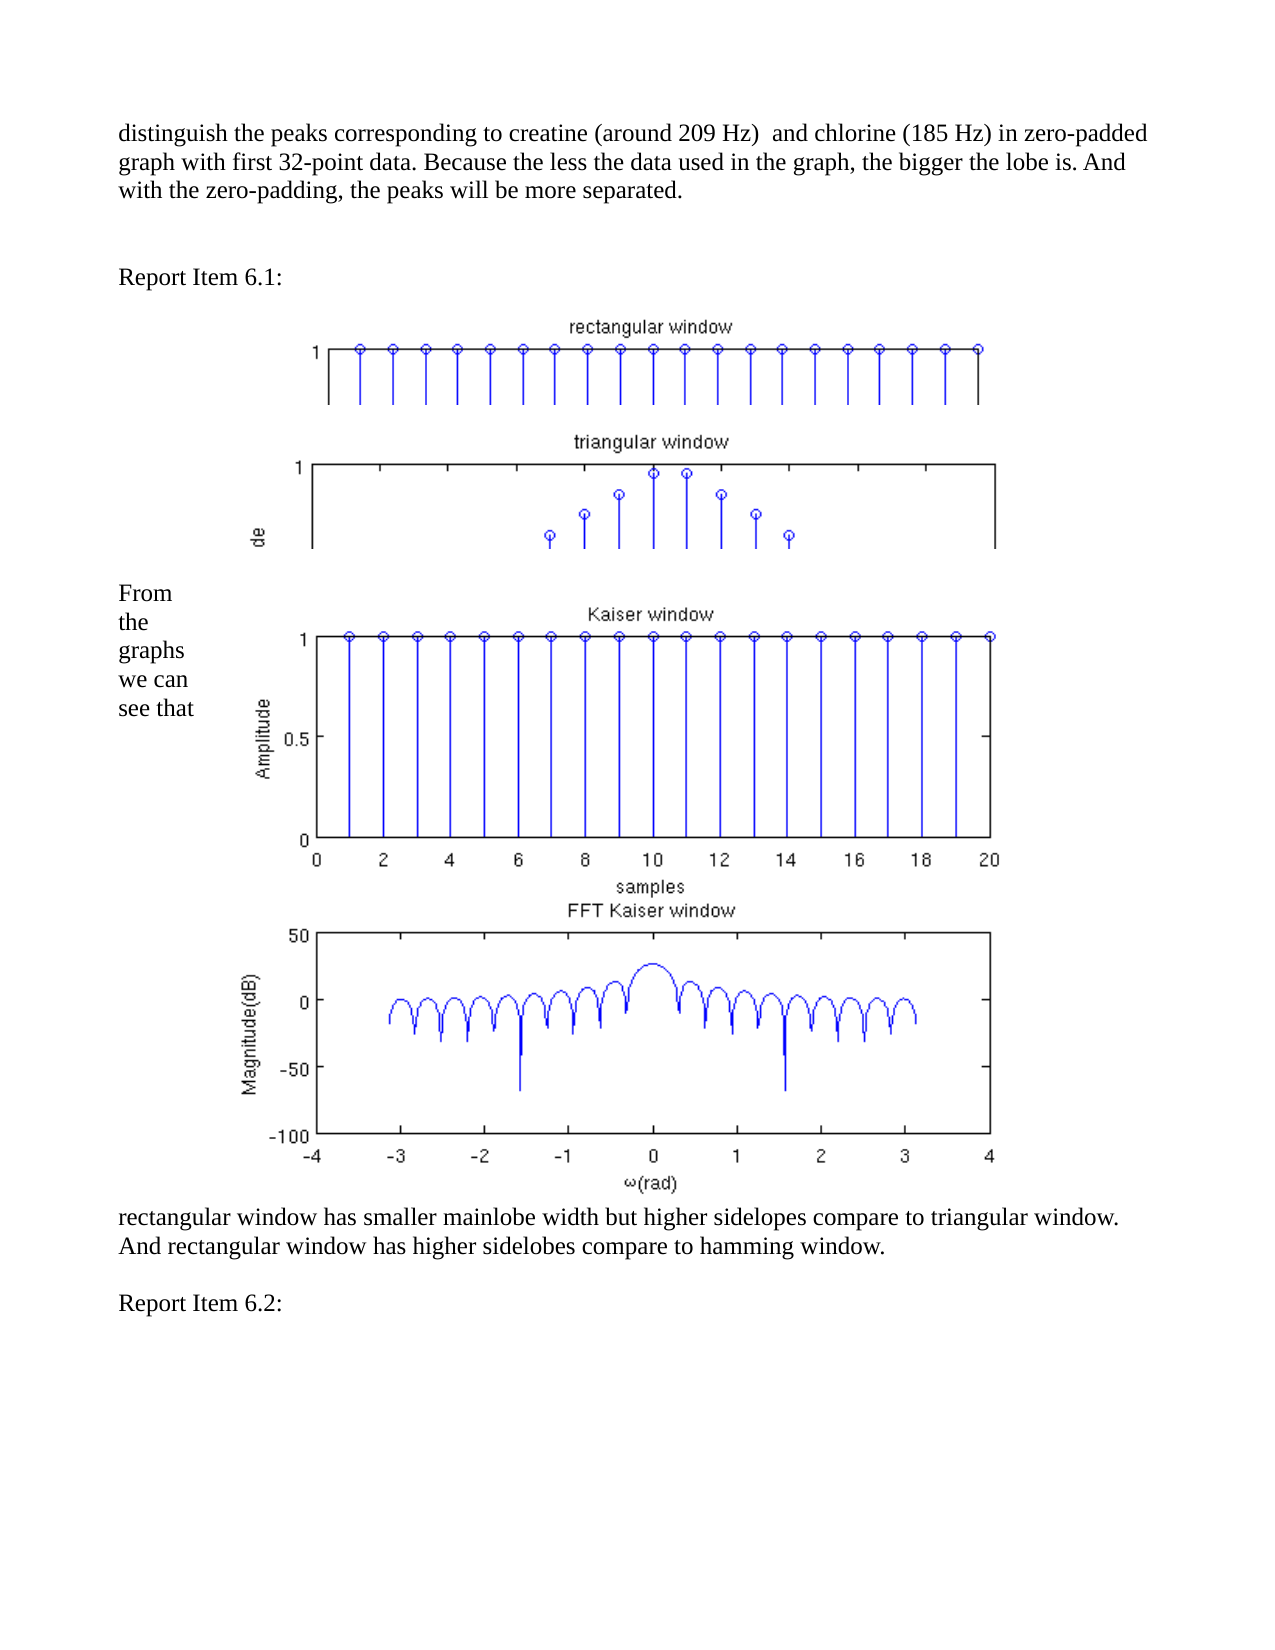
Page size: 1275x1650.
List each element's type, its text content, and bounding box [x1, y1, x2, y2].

text distinguish the peaks corresponding to creatine (around 209 Hz) and chlorine (185 Hz) in zero-padded graph with first 32-point data. Because the less the data used in the graph, the bigger the lobe is. And with the zero-padding, the peaks will be more separated. [118, 118, 1157, 204]
text From the graphs we can see that rectangular window has smaller mainlobe width but higher sidelopes compare to triangular window. And rectangular window has higher sidelobes compare to hamming window. [118, 578, 1157, 1260]
text Report Item 6.1: [118, 262, 1157, 291]
picture [197, 290, 1138, 1203]
text Report Item 6.2: [118, 1288, 1157, 1317]
